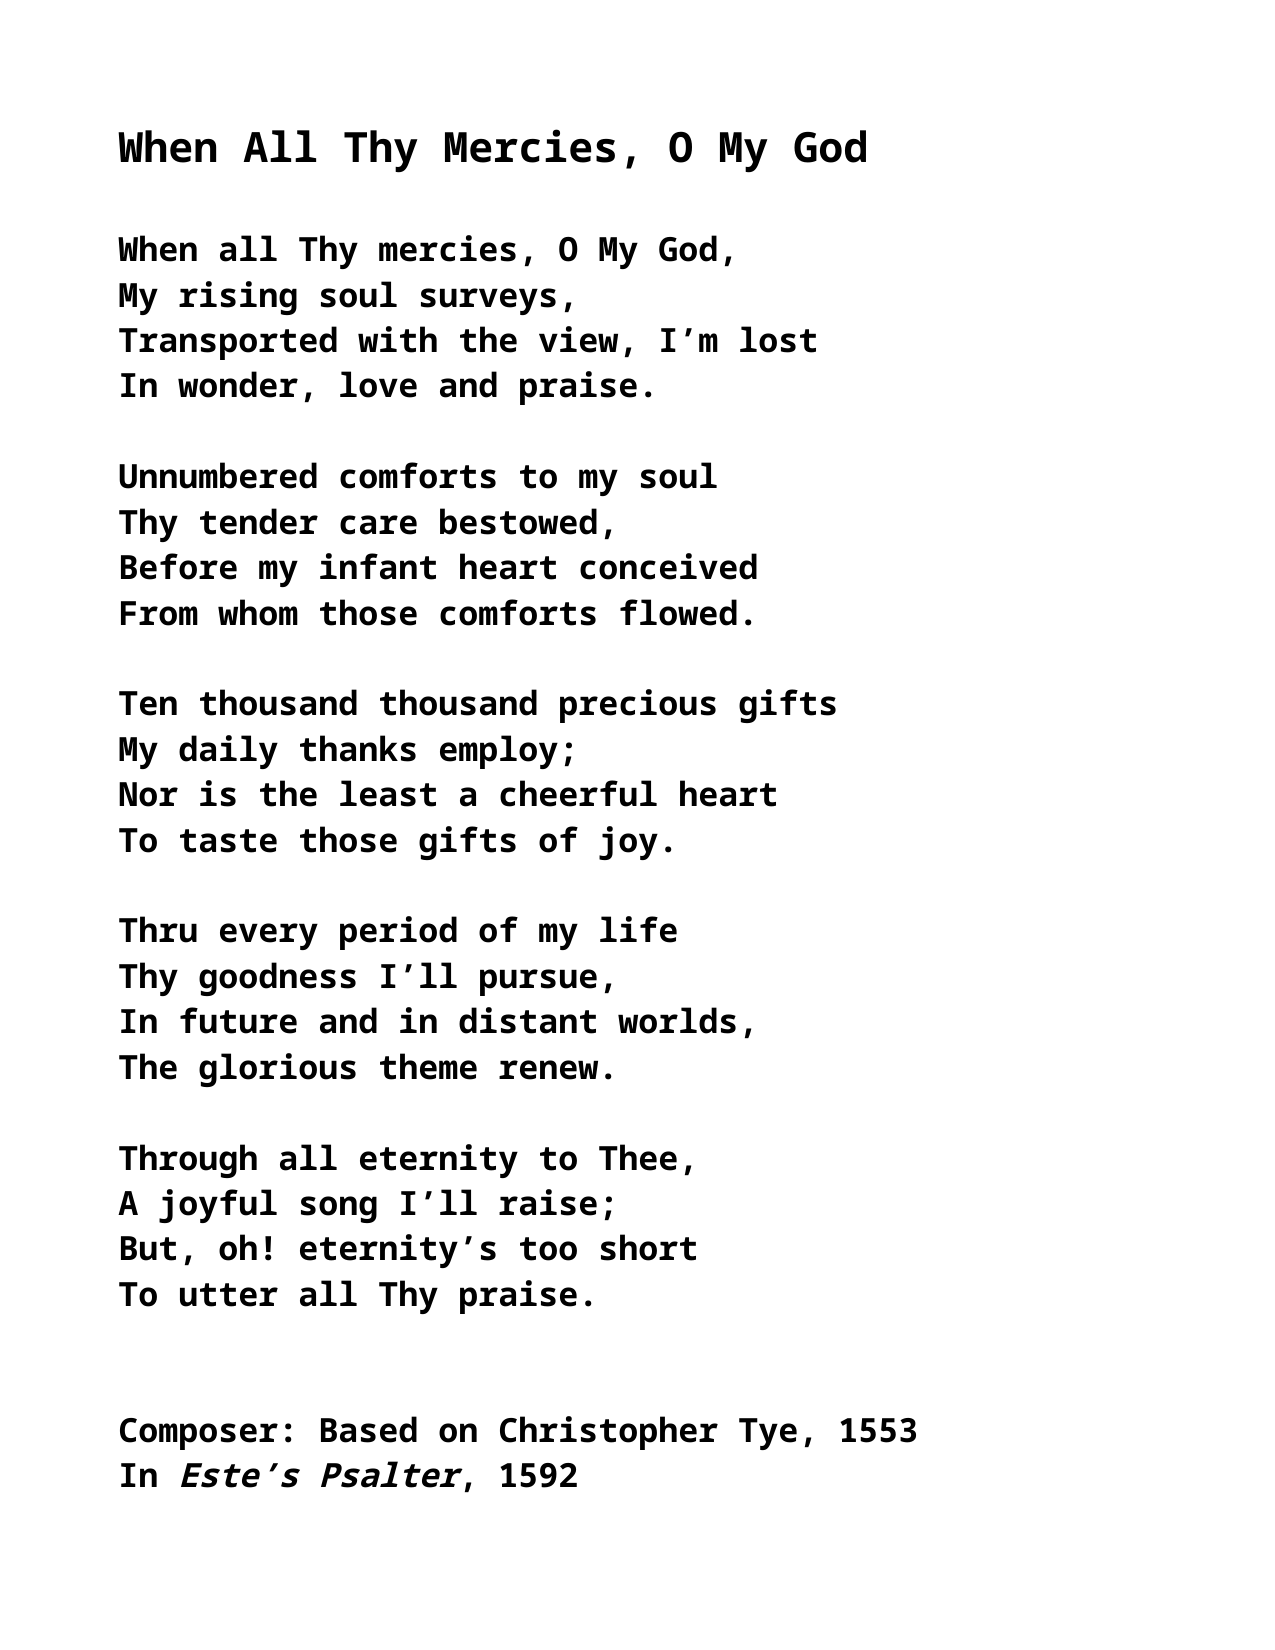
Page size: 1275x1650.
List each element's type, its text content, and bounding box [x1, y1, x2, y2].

text Thru every period of my life [118, 907, 1157, 953]
text My rising soul surveys, [118, 271, 1157, 317]
text From whom those comforts flowed. [118, 589, 1157, 635]
text Transported with the view, I’m lost [118, 317, 1157, 362]
text The glorious theme renew. [118, 1043, 1157, 1089]
text Thy tender care bestowed, [118, 498, 1157, 544]
text Thy goodness I’ll pursue, [118, 953, 1157, 998]
text Before my infant heart conceived [118, 544, 1157, 589]
text When all Thy mercies, O My God, [118, 226, 1157, 271]
text A joyful song I’ll raise; [118, 1180, 1157, 1225]
text Unnumbered comforts to my soul [118, 453, 1157, 498]
text Through all eternity to Thee, [118, 1134, 1157, 1180]
text Ten thousand thousand precious gifts [118, 680, 1157, 726]
text In future and in distant worlds, [118, 998, 1157, 1043]
text When All Thy Mercies, O My God [118, 118, 1157, 175]
text Composer: Based on Christopher Tye, 1553 [118, 1407, 1157, 1452]
text To utter all Thy praise. [118, 1271, 1157, 1316]
text Nor is the least a cheerful heart [118, 771, 1157, 816]
text But, oh! eternity’s too short [118, 1225, 1157, 1271]
text In Este’s Psalter, 1592 [118, 1452, 1157, 1498]
text In wonder, love and praise. [118, 362, 1157, 408]
text To taste those gifts of joy. [118, 816, 1157, 862]
text My daily thanks employ; [118, 726, 1157, 771]
